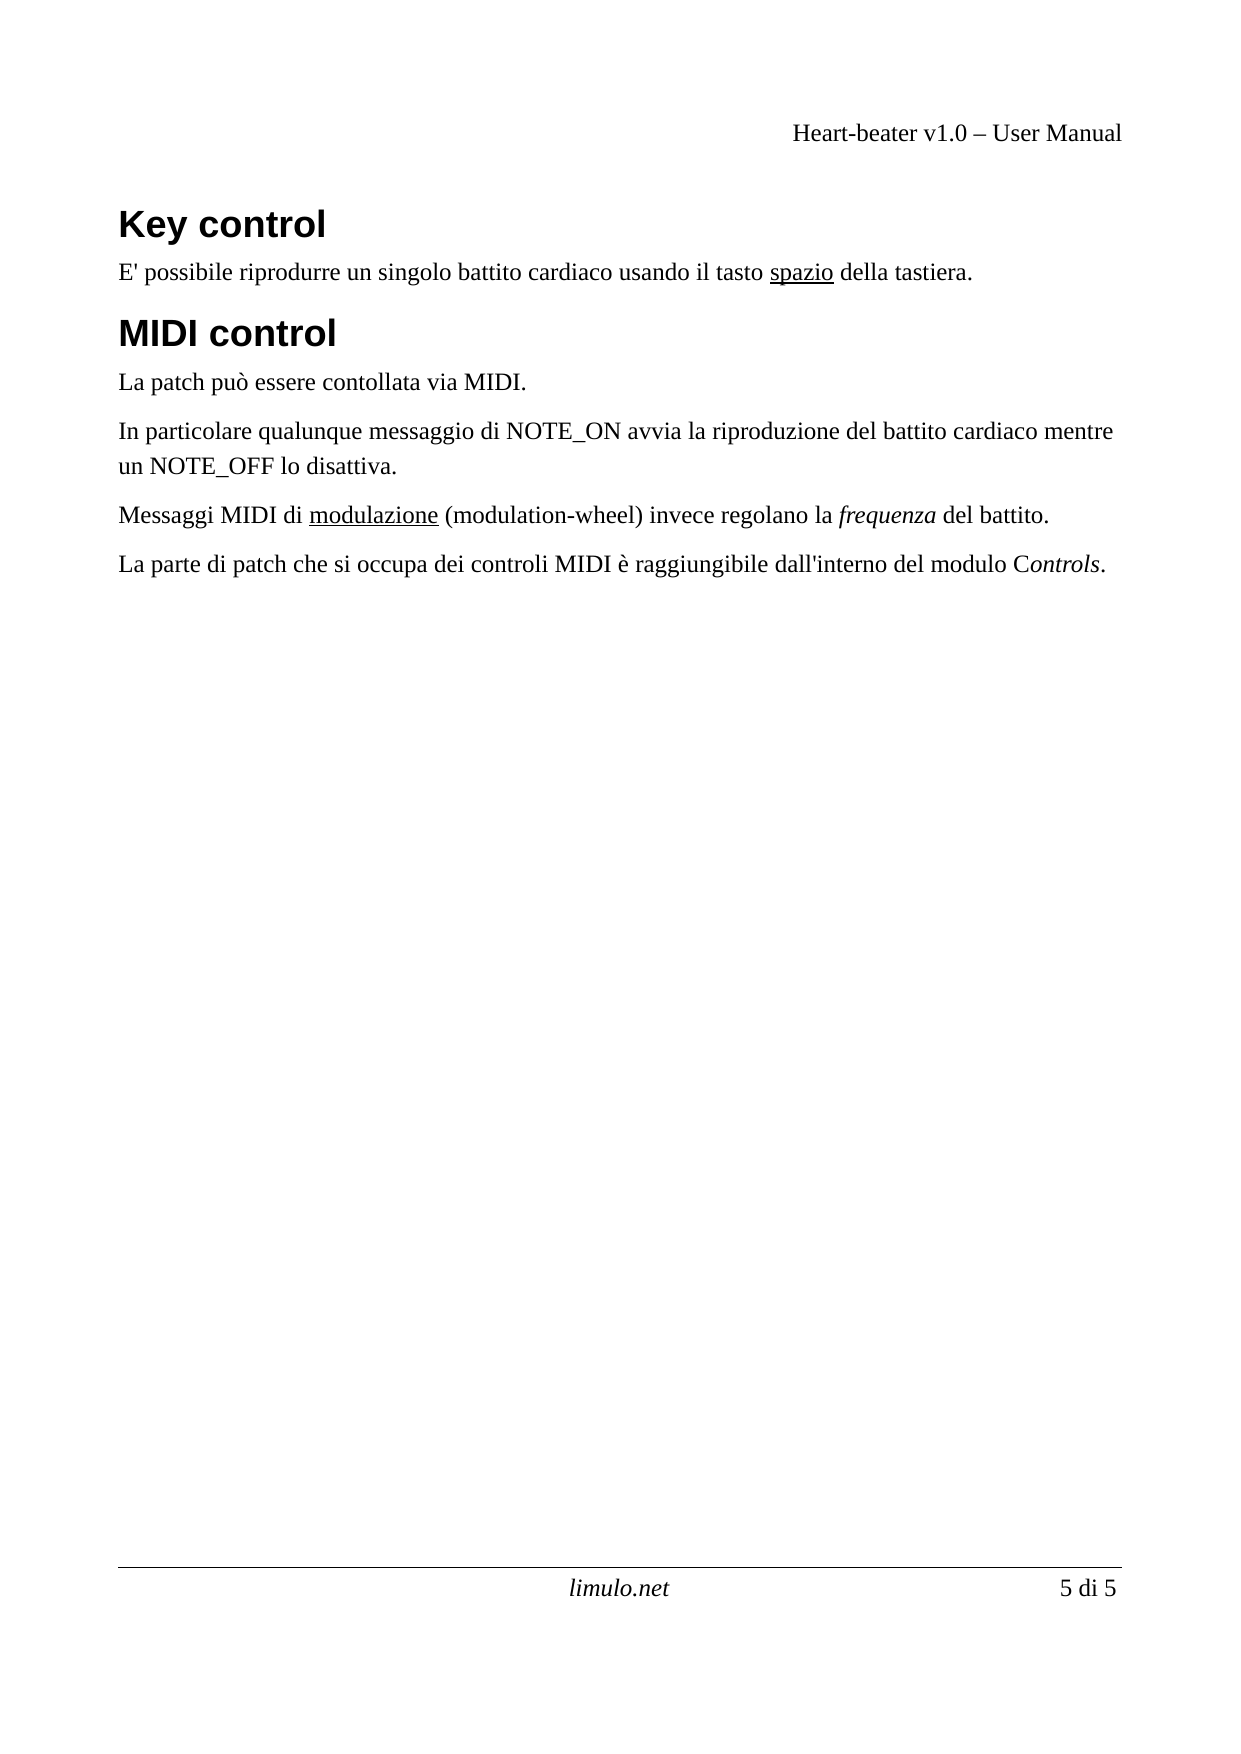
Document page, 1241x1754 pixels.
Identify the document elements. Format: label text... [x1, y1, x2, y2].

text E' possibile riprodurre un singolo battito cardiaco usando il tasto spazio della tastiera. [118, 257, 1122, 286]
text La parte di patch che si occupa dei controli MIDI è raggiungibile dall'interno del modulo Controls. [118, 549, 1122, 578]
text La patch può essere contollata via MIDI. [118, 367, 1122, 396]
subtitle Key control [118, 201, 1122, 245]
text In particolare qualunque messaggio di NOTE_ON avvia la riproduzione del battito cardiaco mentre un NOTE_OFF lo disattiva. [118, 416, 1122, 480]
text Messaggi MIDI di modulazione (modulation-wheel) invece regolano la frequenza del battito. [118, 500, 1122, 529]
subtitle MIDI control [118, 311, 1122, 355]
